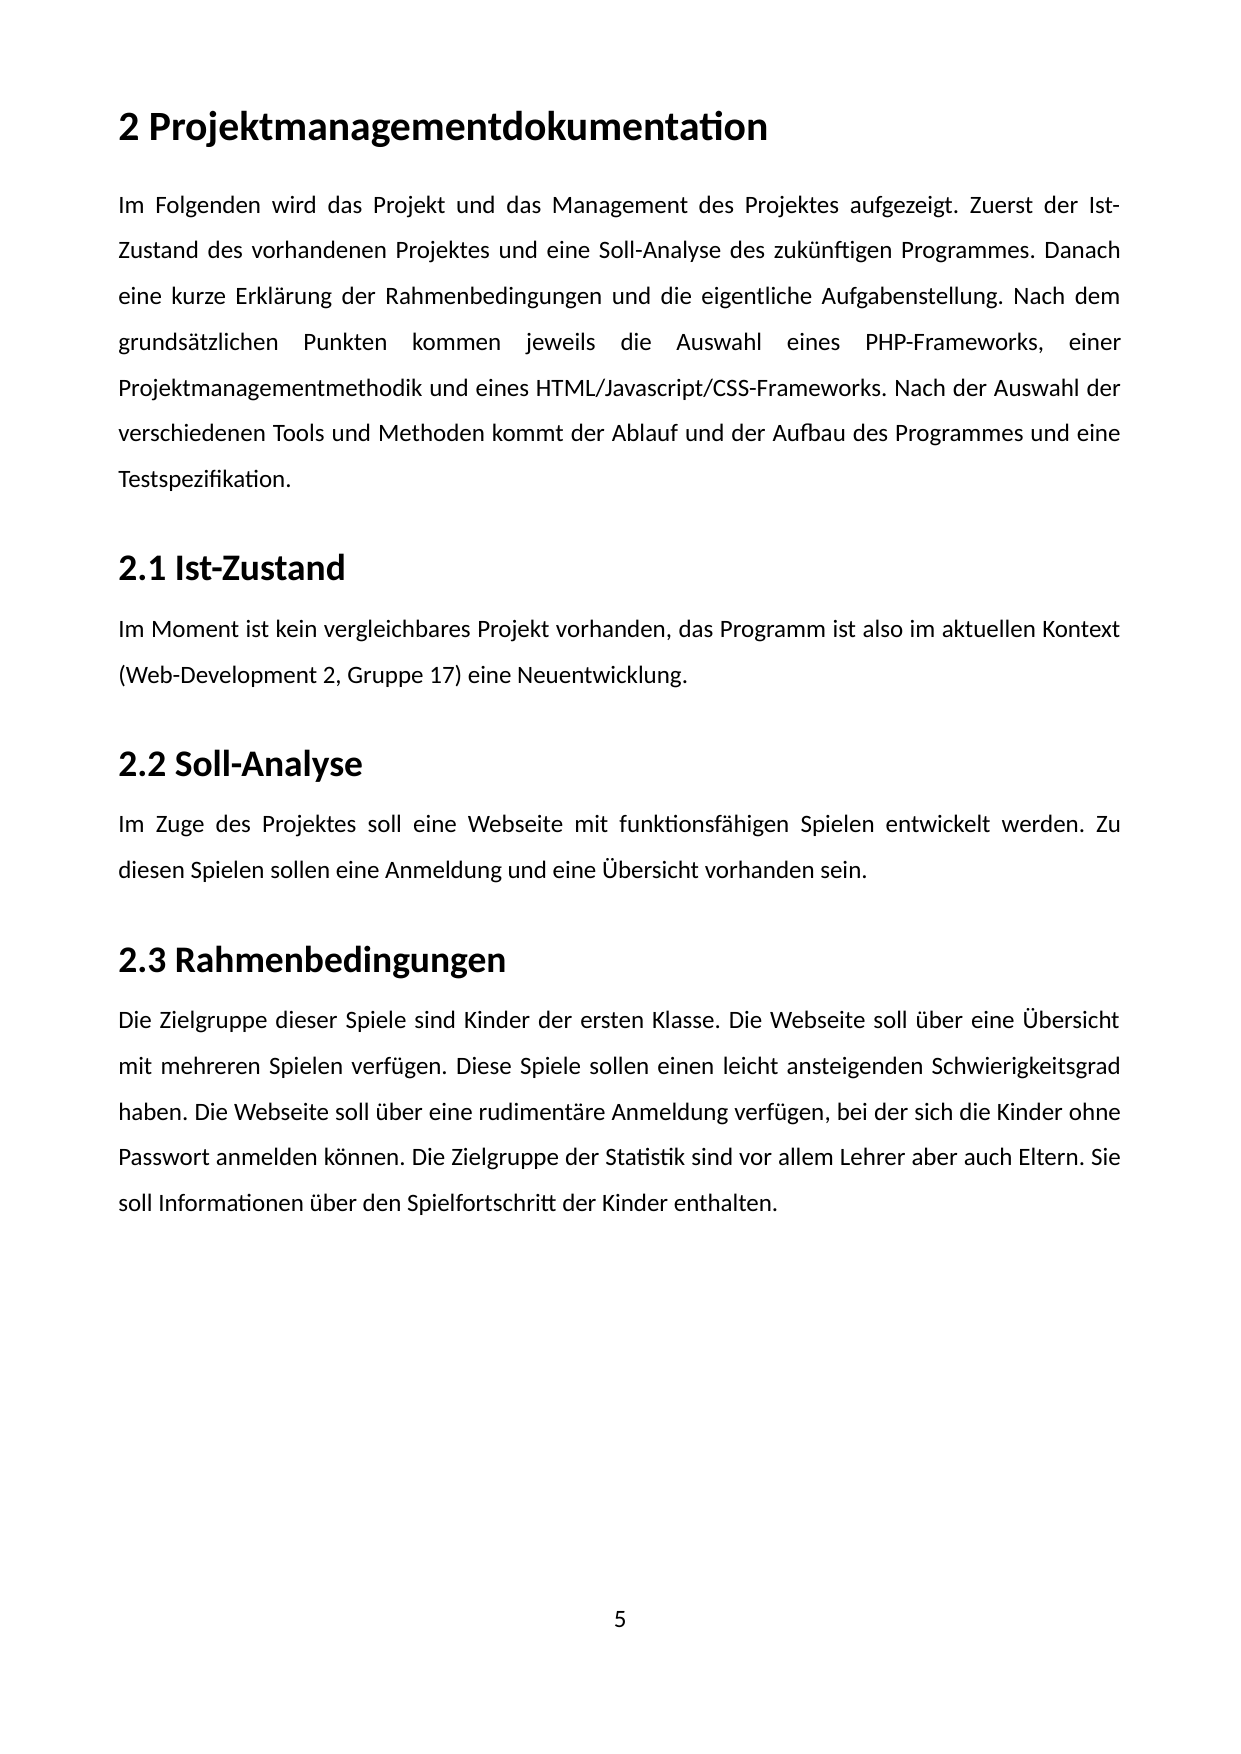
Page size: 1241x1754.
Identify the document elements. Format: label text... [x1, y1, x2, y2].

text Im Zuge des Projektes soll eine Webseite mit funktionsfähigen Spielen entwickelt werden. Zu diesen Spielen sollen eine Anmeldung und eine Übersicht vorhanden sein. [118, 809, 1122, 885]
text Die Zielgruppe dieser Spiele sind Kinder der ersten Klasse. Die Webseite soll über eine Übersicht mit mehreren Spielen verfügen. Diese Spiele sollen einen leicht ansteigenden Schwierigkeitsgrad haben. Die Webseite soll über eine rudimentäre Anmeldung verfügen, bei der sich die Kinder ohne Passwort anmelden können. Die Zielgruppe der Statistik sind vor allem Lehrer aber auch Eltern. Sie soll Informationen über den Spielfortschritt der Kinder enthalten. [118, 1004, 1122, 1218]
subtitle 2.1 Ist-Zustand [118, 544, 1122, 590]
text Im Folgenden wird das Projekt und das Management des Projektes aufgezeigt. Zuerst der Ist-Zustand des vorhandenen Projektes und eine Soll-Analyse des zukünftigen Programmes. Danach eine kurze Erklärung der Rahmenbedingungen und die eigentliche Aufgabenstellung. Nach dem grundsätzlichen Punkten kommen jeweils die Auswahl eines PHP-Frameworks, einer Projektmanagementmethodik und eines HTML/Javascript/CSS-Frameworks. Nach der Auswahl der verschiedenen Tools und Methoden kommt der Ablauf und der Aufbau des Programmes und eine Testspezifikation. [118, 189, 1122, 494]
subtitle 2.3 Rahmenbedingungen [118, 936, 1122, 981]
subtitle 2 Projektmanagementdokumentation [118, 100, 1122, 151]
text Im Moment ist kein vergleichbares Projekt vorhanden, das Programm ist also im aktuellen Kontext (Web-Development 2, Gruppe 17) eine Neuentwicklung. [118, 613, 1122, 689]
subtitle 2.2 Soll-Analyse [118, 740, 1122, 786]
